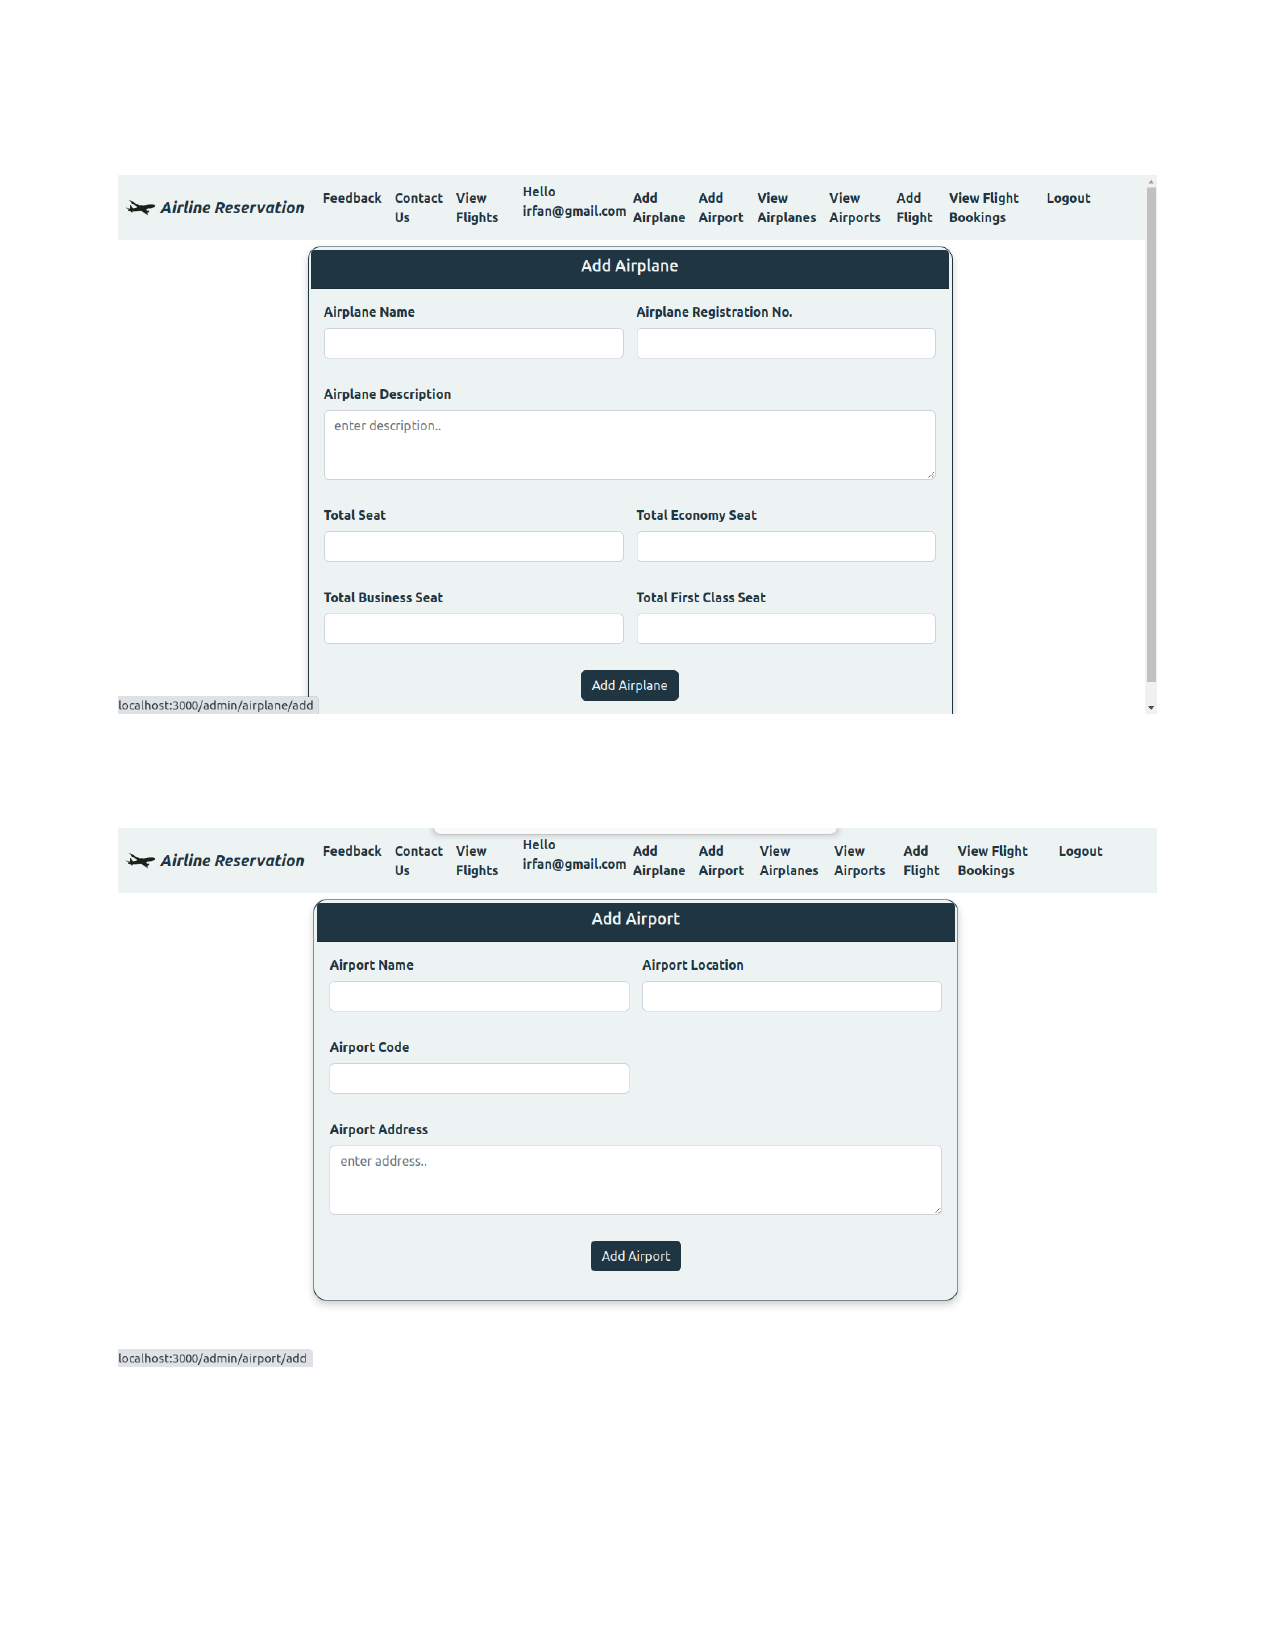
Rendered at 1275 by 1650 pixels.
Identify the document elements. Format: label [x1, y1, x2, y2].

picture [118, 175, 1157, 714]
picture [118, 828, 1157, 1367]
